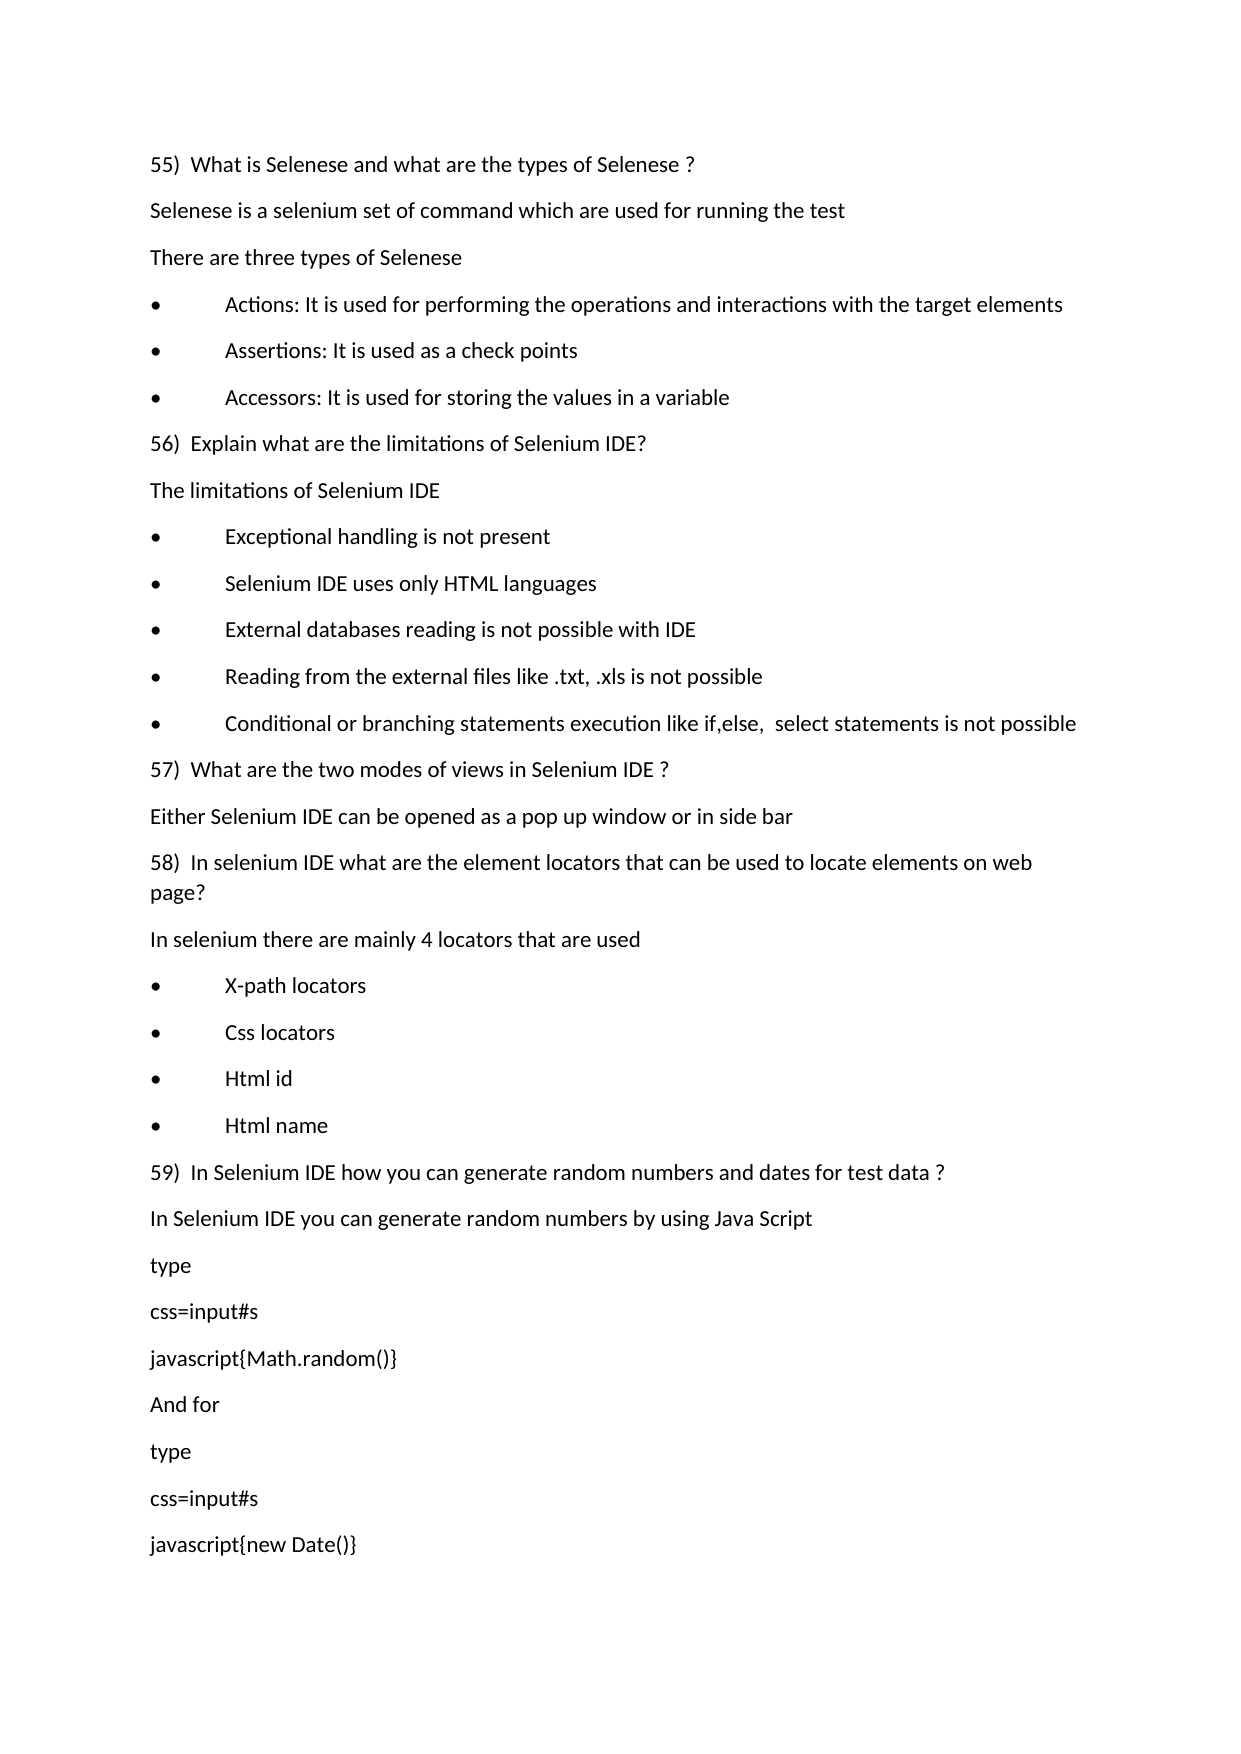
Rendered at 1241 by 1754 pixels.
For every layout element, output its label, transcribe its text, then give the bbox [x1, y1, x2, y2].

text • Html name [150, 1111, 1090, 1139]
text • Css locators [150, 1018, 1090, 1046]
text javascript{Math.random()} [150, 1344, 1090, 1372]
text • Conditional or branching statements execution like if,else, select statements is not possible [150, 709, 1090, 737]
text type [150, 1437, 1090, 1465]
text • Accessors: It is used for storing the values in a variable [150, 383, 1090, 411]
text 59) In Selenium IDE how you can generate random numbers and dates for test data ? [150, 1158, 1090, 1186]
text 55) What is Selenese and what are the types of Selenese ? [150, 150, 1090, 178]
text • X-path locators [150, 971, 1090, 999]
text 56) Explain what are the limitations of Selenium IDE? [150, 429, 1090, 457]
text Selenese is a selenium set of command which are used for running the test [150, 197, 1090, 224]
text In Selenium IDE you can generate random numbers by using Java Script [150, 1204, 1090, 1232]
text • Exceptional handling is not present [150, 522, 1090, 551]
text • Actions: It is used for performing the operations and interactions with the target elements [150, 290, 1090, 318]
text There are three types of Selenese [150, 243, 1090, 271]
text In selenium there are mainly 4 locators that are used [150, 925, 1090, 953]
text • External databases reading is not possible with IDE [150, 616, 1090, 644]
text type [150, 1251, 1090, 1279]
text • Selenium IDE uses only HTML languages [150, 569, 1090, 597]
text The limitations of Selenium IDE [150, 476, 1090, 504]
text css=input#s [150, 1297, 1090, 1325]
text 57) What are the two modes of views in Selenium IDE ? [150, 755, 1090, 783]
text • Assertions: It is used as a check points [150, 336, 1090, 364]
text css=input#s [150, 1484, 1090, 1512]
text javascript{new Date()} [150, 1530, 1090, 1558]
text 58) In selenium IDE what are the element locators that can be used to locate elements on web page? [150, 848, 1090, 906]
text And for [150, 1391, 1090, 1418]
text • Html id [150, 1064, 1090, 1093]
text Either Selenium IDE can be opened as a pop up window or in side bar [150, 802, 1090, 830]
text • Reading from the external files like .txt, .xls is not possible [150, 662, 1090, 690]
